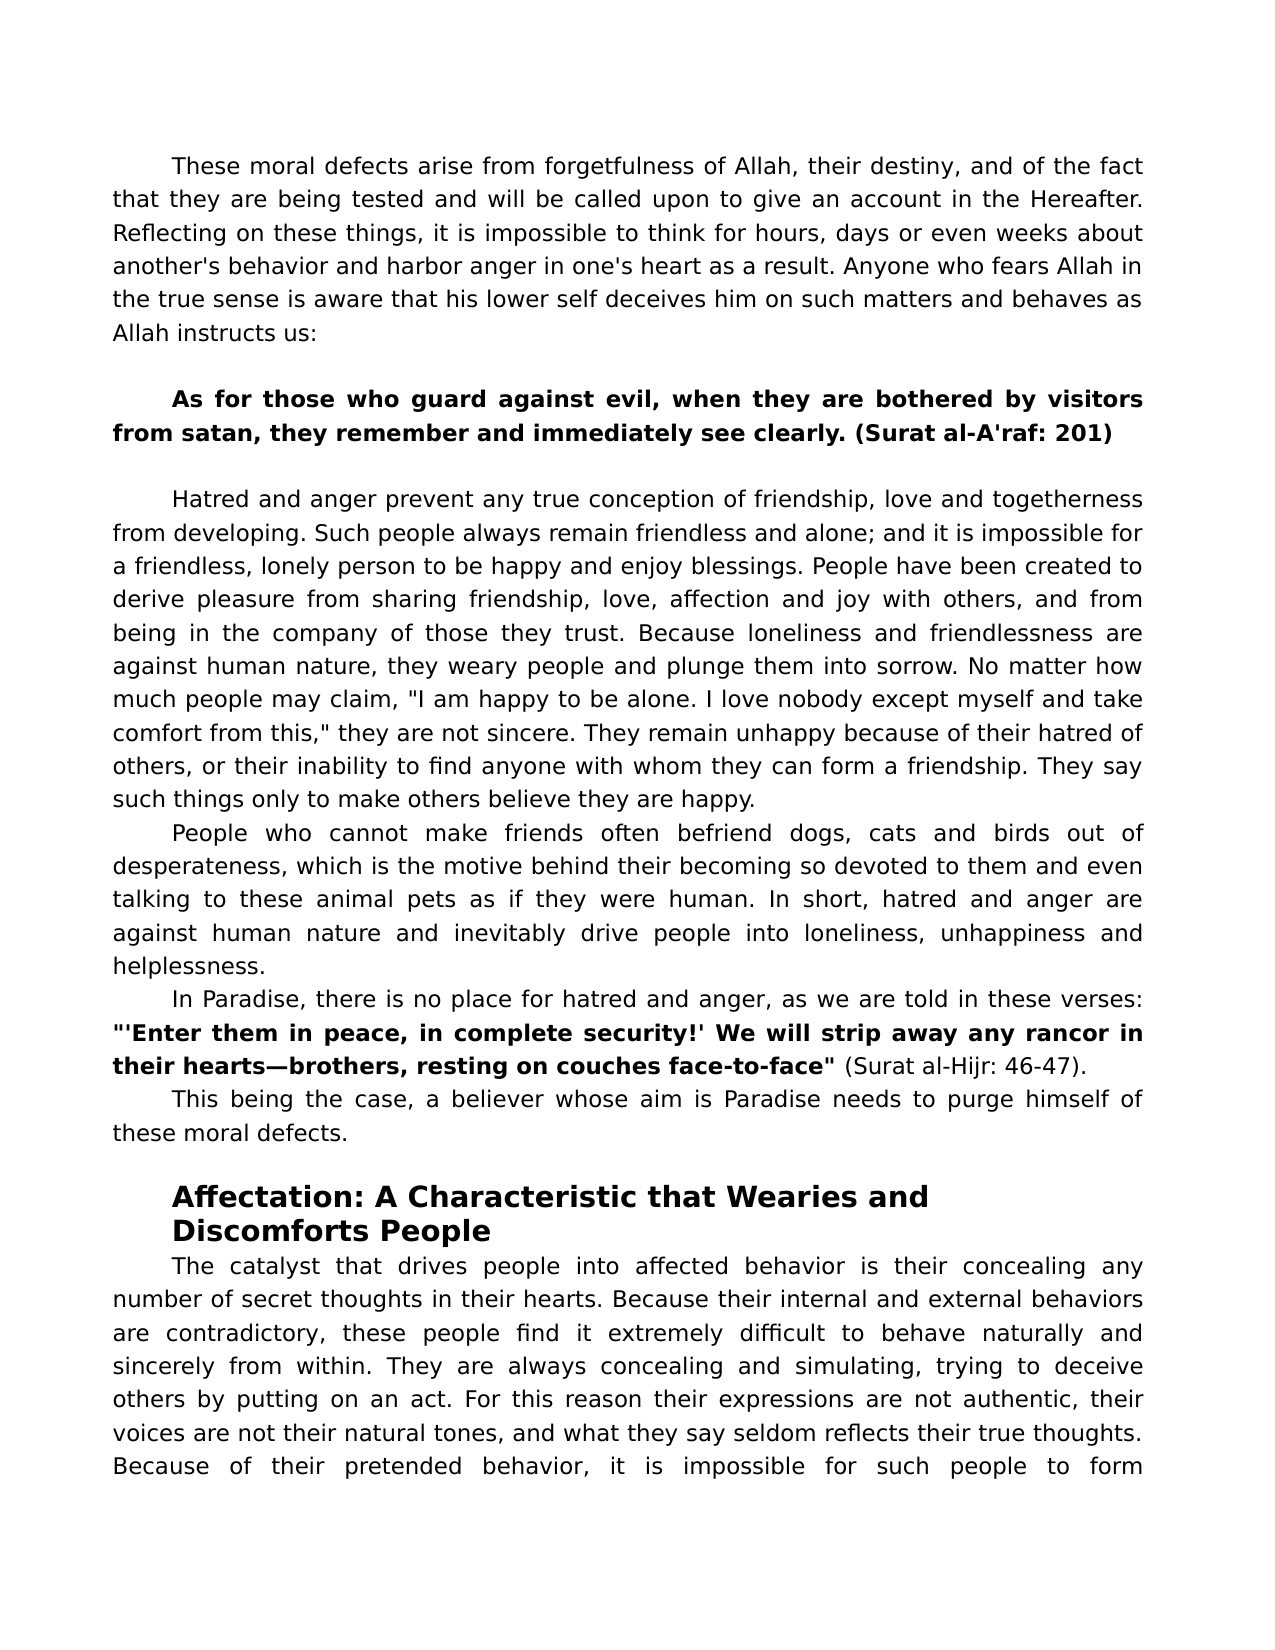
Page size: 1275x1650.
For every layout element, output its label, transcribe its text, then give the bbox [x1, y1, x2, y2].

text These moral defects arise from forgetfulness of Allah, their destiny, and of the fact that they are being tested and will be called upon to give an account in the Hereafter. Reflecting on these things, it is impossible to think for hours, days or even weeks about another's behavior and harbor anger in one's heart as a result. Anyone who fears Allah in the true sense is aware that his lower self deceives him on such matters and behaves as Allah instructs us: [112, 148, 1145, 348]
text This being the case, a believer whose aim is Paradise needs to purge himself of these moral defects. [112, 1081, 1145, 1148]
text Hatred and anger prevent any true conception of friendship, love and togetherness from developing. Such people always remain friendless and alone; and it is impossible for a friendless, lonely person to be happy and enjoy blessings. People have been created to derive pleasure from sharing friendship, love, affection and joy with others, and from being in the company of those they trust. Because loneliness and friendlessness are against human nature, they weary people and plunge them into sorrow. No matter how much people may claim, "I am happy to be alone. I love nobody except myself and take comfort from this," they are not sincere. They remain unhappy because of their hatred of others, or their inability to find anyone with whom they can form a friendship. They say such things only to make others believe they are happy. [112, 481, 1145, 814]
text People who cannot make friends often befriend dogs, cats and birds out of desperateness, which is the motive behind their becoming so devoted to them and even talking to these animal pets as if they were human. In short, hatred and anger are against human nature and inevitably drive people into loneliness, unhappiness and helplessness. [112, 814, 1145, 981]
text The catalyst that drives people into affected behavior is their concealing any number of secret thoughts in their hearts. Because their internal and external behaviors are contradictory, these people find it extremely difficult to behave naturally and sincerely from within. They are always concealing and simulating, trying to deceive others by putting on an act. For this reason their expressions are not authentic, their voices are not their natural tones, and what they say seldom reflects their true thoughts. Because of their pretended behavior, it is impossible for such people to form [112, 1248, 1145, 1481]
text As for those who guard against evil, when they are bothered by visitors from satan, they remember and immediately see clearly. (Surat al-A'raf: 201) [112, 381, 1145, 448]
text In Paradise, there is no place for hatred and anger, as we are told in these verses: "'Enter them in peace, in complete security!' We will strip away any rancor in their hearts—brothers, resting on couches face-to-face" (Surat al-Hijr: 46-47). [112, 981, 1145, 1081]
text Discomforts People [112, 1214, 1145, 1248]
text Affectation: A Characteristic that Wearies and [112, 1181, 1145, 1214]
